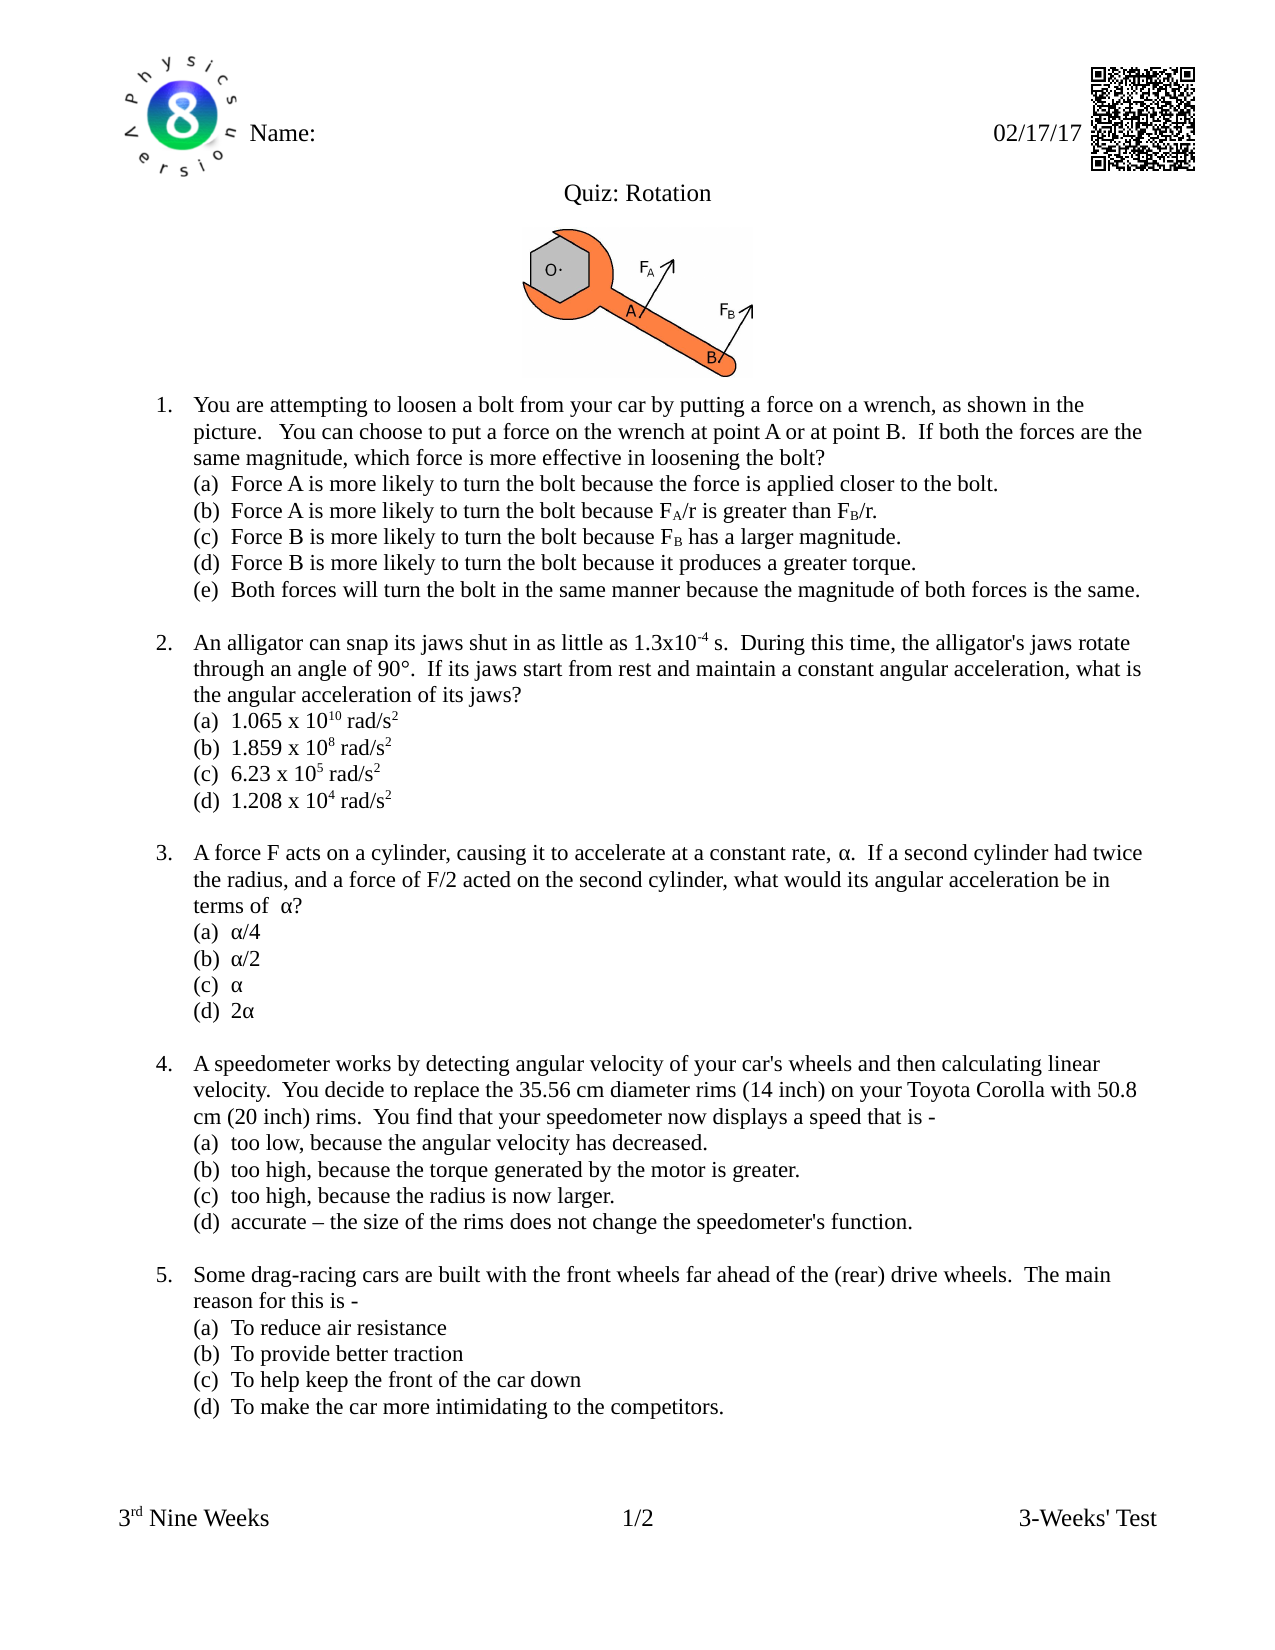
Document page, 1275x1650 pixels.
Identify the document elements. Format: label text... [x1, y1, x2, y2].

list Both forces will turn the bolt in the same manner because the magnitude of both forces is the same. [193, 576, 1157, 602]
list too high, because the radius is now larger. [193, 1182, 1157, 1208]
list To reduce air resistance [193, 1314, 1157, 1340]
list 2α [193, 997, 1157, 1024]
list too low, because the angular velocity has decreased. [193, 1129, 1157, 1156]
list 1.859 x 108 rad/s2 [193, 734, 1157, 760]
list To provide better traction [193, 1340, 1157, 1366]
list 6.23 x 105 rad/s2 [193, 760, 1157, 787]
list accurate – the size of the rims does not change the speedometer's function. [193, 1208, 1157, 1235]
list A speedometer works by detecting angular velocity of your car's wheels and then calculating linear velocity. You decide to replace the 35.56 cm diameter rims (14 inch) on your Toyota Corolla with 50.8 cm (20 inch) rims. You find that your speedometer now displays a speed that is - [156, 1050, 1157, 1129]
list Some drag-racing cars are built with the front wheels far ahead of the (rear) drive wheels. The main reason for this is - [156, 1261, 1157, 1314]
text Quiz: Rotation [118, 177, 1157, 207]
picture [522, 227, 753, 378]
list Force B is more likely to turn the bolt because it produces a greater torque. [193, 549, 1157, 576]
list An alligator can snap its jaws shut in as little as 1.3x10-4 s. During this time, the alligator's jaws rotate through an angle of 90°. If its jaws start from rest and maintain a constant angular acceleration, what is the angular acceleration of its jaws? [156, 628, 1157, 708]
list Force A is more likely to turn the bolt because FA/r is greater than FB/r. [193, 497, 1157, 523]
picture [124, 56, 237, 177]
list To make the car more intimidating to the competitors. [193, 1393, 1157, 1419]
list Force A is more likely to turn the bolt because the force is applied closer to the bolt. [193, 470, 1157, 497]
list α [193, 971, 1157, 997]
list You are attempting to loosen a bolt from your car by putting a force on a wrench, as shown in the picture. You can choose to put a force on the wrench at point A or at point B. If both the forces are the same magnitude, which force is more effective in loosening the bolt? [156, 391, 1157, 470]
list Force B is more likely to turn the bolt because FB has a larger magnitude. [193, 523, 1157, 549]
list 1.208 x 104 rad/s2 [193, 787, 1157, 813]
list 1.065 x 1010 rad/s2 [193, 708, 1157, 734]
picture [1082, 58, 1203, 179]
list To help keep the front of the car down [193, 1366, 1157, 1393]
list α/4 [193, 918, 1157, 945]
list α/2 [193, 945, 1157, 971]
list A force F acts on a cylinder, causing it to accelerate at a constant rate, α. If a second cylinder had twice the radius, and a force of F/2 acted on the second cylinder, what would its angular acceleration be in terms of α? [156, 839, 1157, 918]
list too high, because the torque generated by the motor is greater. [193, 1156, 1157, 1182]
